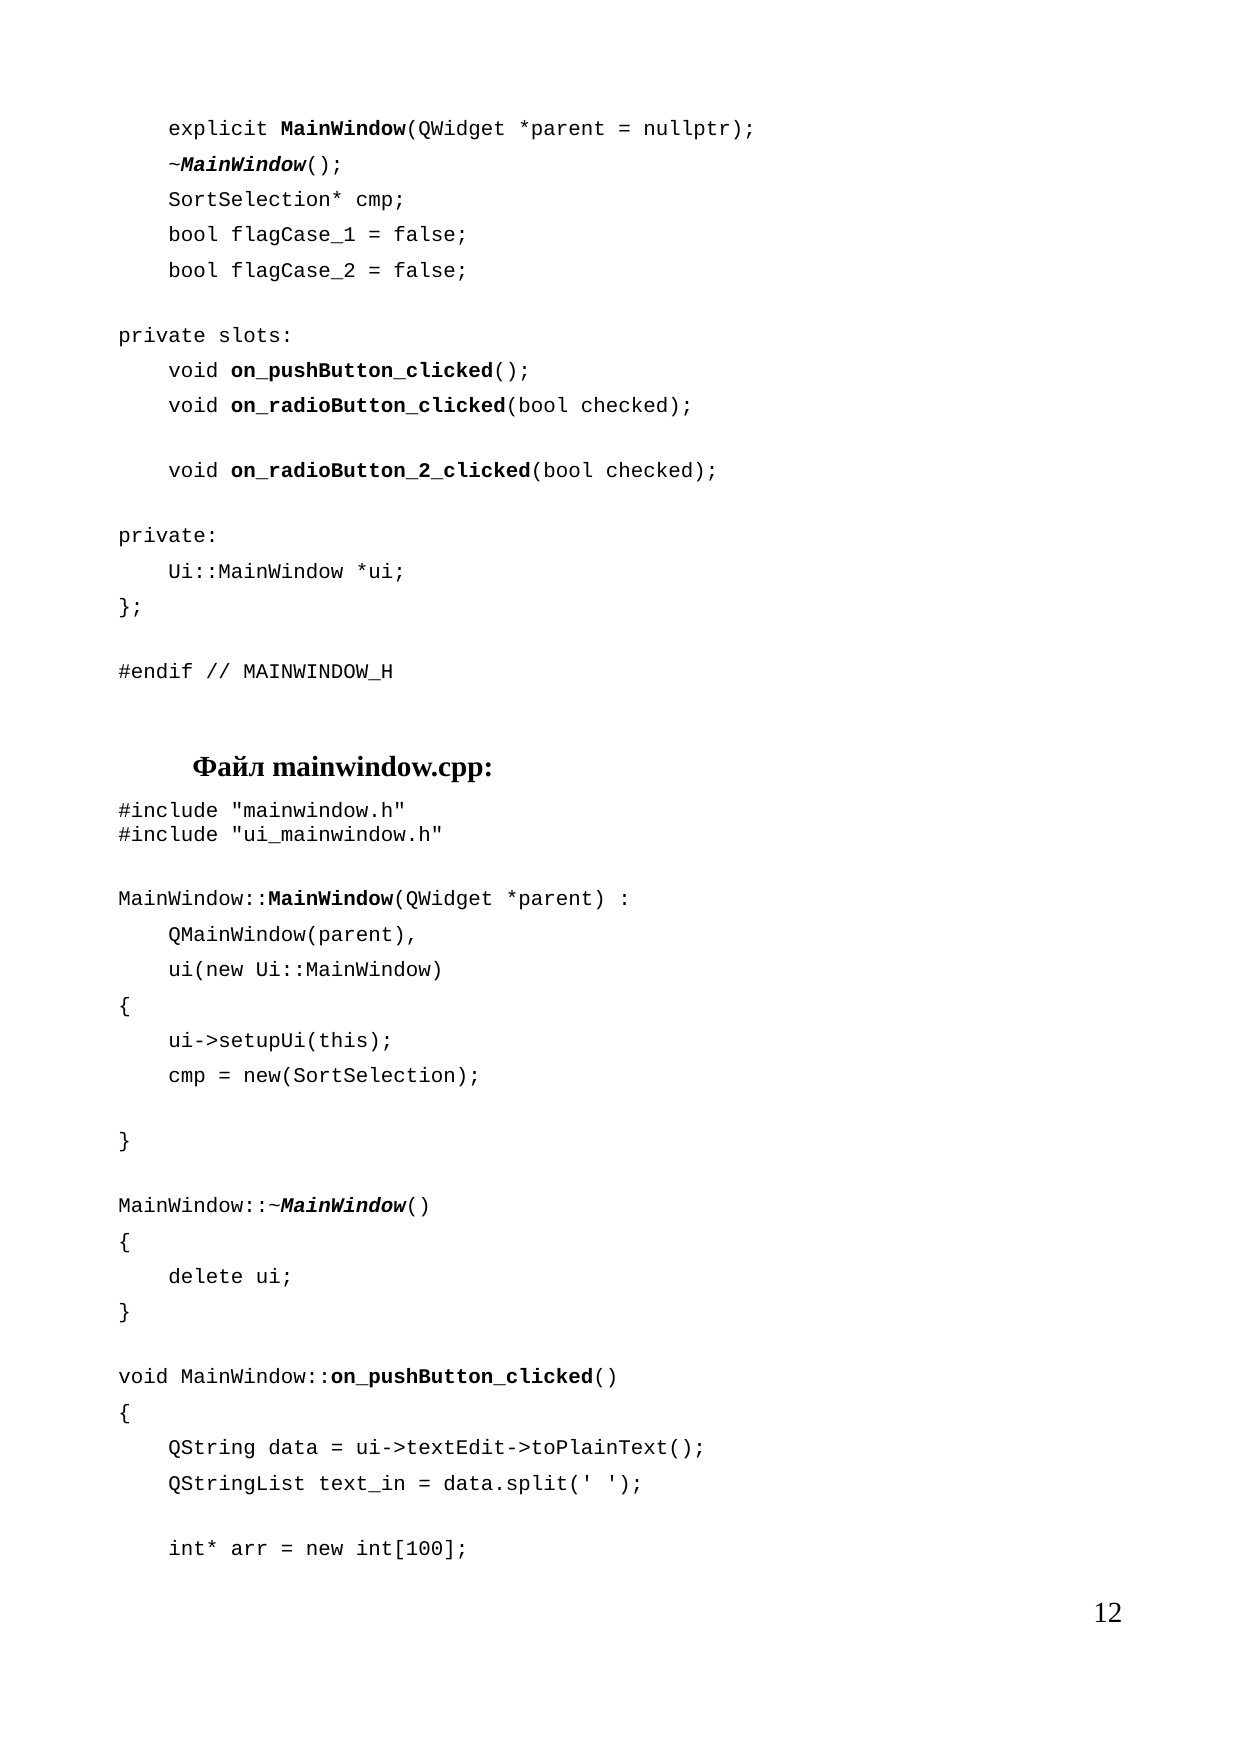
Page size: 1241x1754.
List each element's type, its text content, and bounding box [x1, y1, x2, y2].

text int* arr = new int[100]; [118, 1538, 1122, 1561]
text QString data = ui->textEdit->toPlainText(); [118, 1437, 1122, 1461]
text private slots: [118, 325, 1122, 348]
text void on_pushButton_clicked(); [118, 360, 1122, 384]
text #include "ui_mainwindow.h" [118, 823, 1122, 847]
text MainWindow::~MainWindow() [118, 1195, 1122, 1219]
text explicit MainWindow(QWidget *parent = nullptr); [118, 118, 1122, 142]
text ui->setupUi(this); [118, 1030, 1122, 1054]
text bool flagCase_1 = false; [118, 224, 1122, 248]
text bool flagCase_2 = false; [118, 260, 1122, 283]
text } [118, 1302, 1122, 1325]
text }; [118, 596, 1122, 620]
text ~MainWindow(); [118, 153, 1122, 177]
text QStringList text_in = data.split(' '); [118, 1473, 1122, 1496]
text #include "mainwindow.h" [118, 800, 1122, 823]
text void on_radioButton_clicked(bool checked); [118, 396, 1122, 419]
text MainWindow::MainWindow(QWidget *parent) : [118, 888, 1122, 912]
text Ui::MainWindow *ui; [118, 561, 1122, 584]
text delete ui; [118, 1266, 1122, 1290]
text } [118, 1130, 1122, 1154]
text void MainWindow::on_pushButton_clicked() [118, 1366, 1122, 1390]
text { [118, 1231, 1122, 1254]
text cmp = new(SortSelection); [118, 1066, 1122, 1089]
text QMainWindow(parent), [118, 924, 1122, 947]
text Файл mainwindow.cpp: [118, 749, 1122, 783]
text #endif // MAINWINDOW_H [118, 661, 1122, 685]
text ui(new Ui::MainWindow) [118, 959, 1122, 983]
text { [118, 995, 1122, 1018]
text private: [118, 525, 1122, 549]
text SortSelection* cmp; [118, 189, 1122, 213]
text { [118, 1402, 1122, 1426]
text void on_radioButton_2_clicked(bool checked); [118, 460, 1122, 484]
